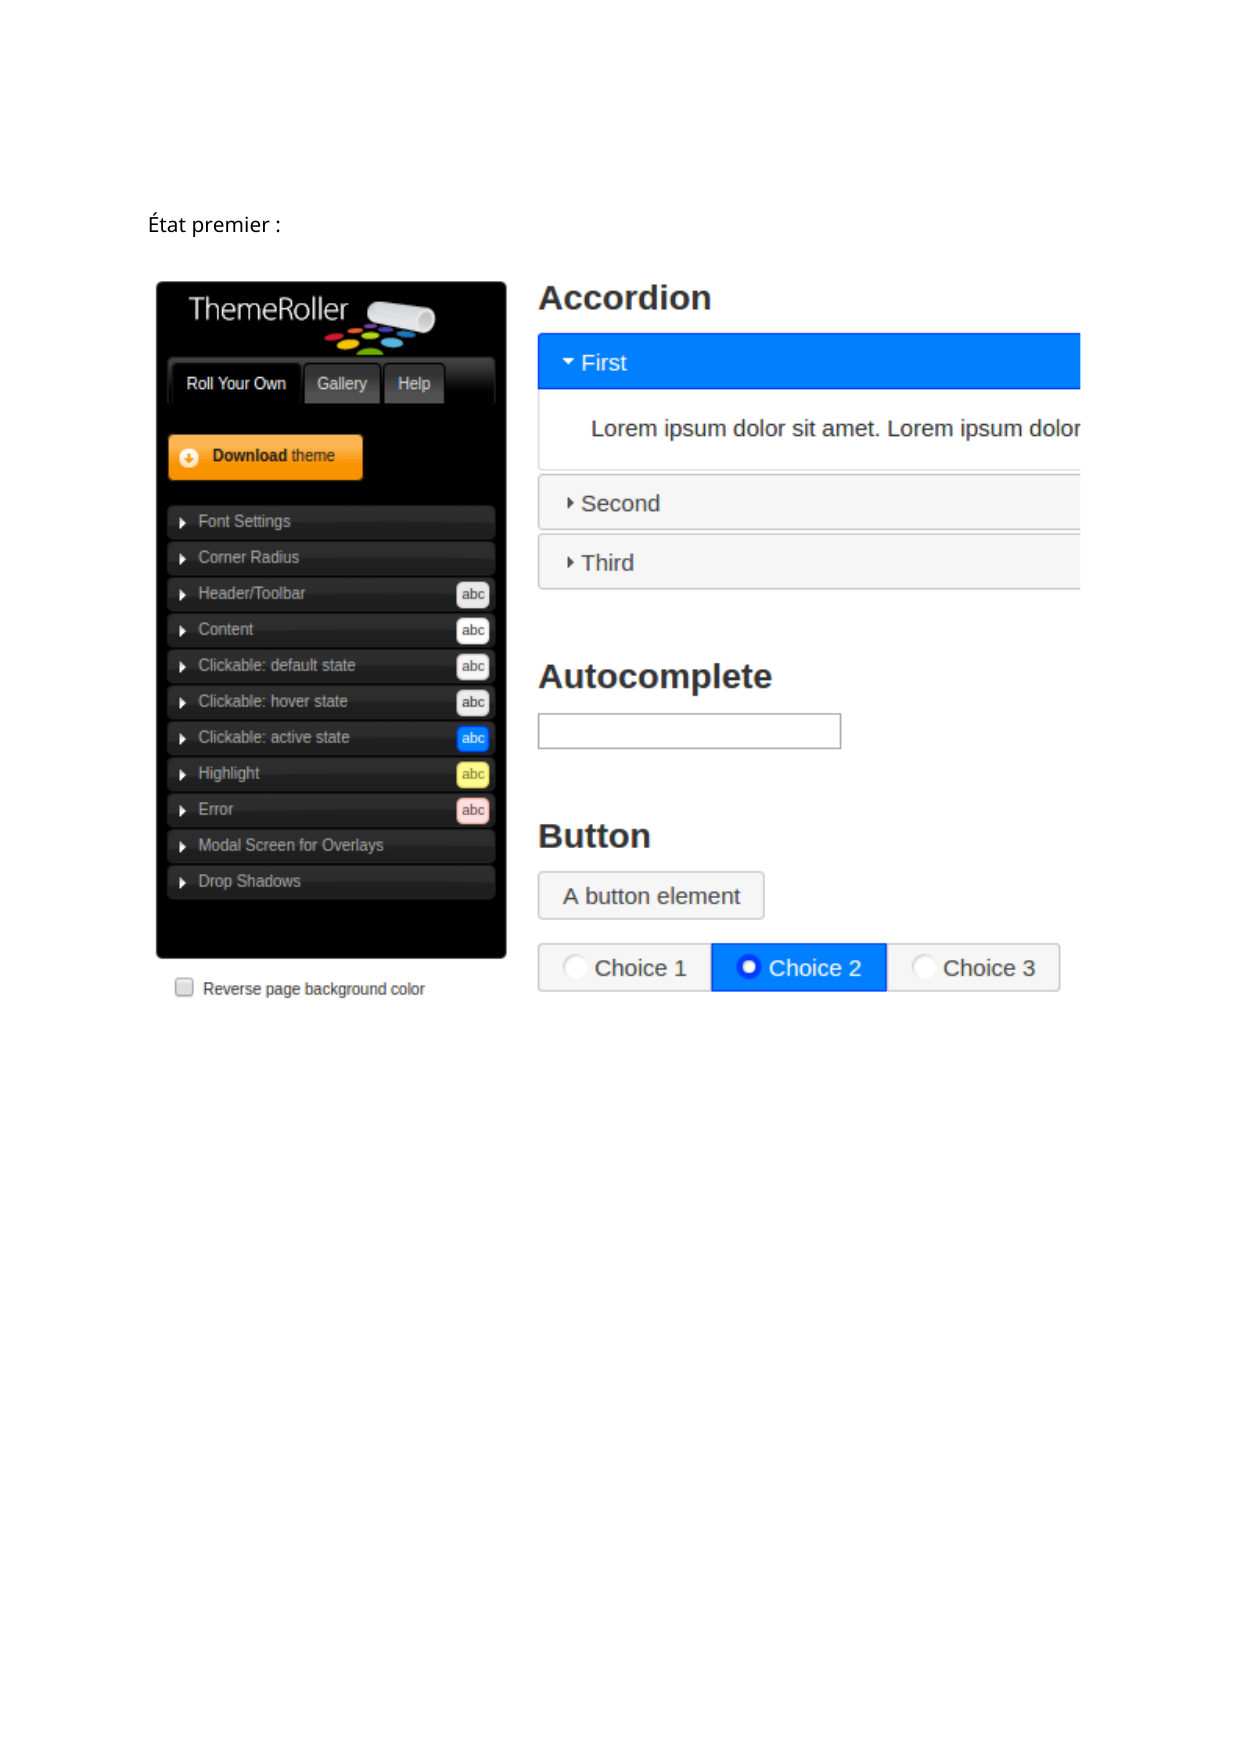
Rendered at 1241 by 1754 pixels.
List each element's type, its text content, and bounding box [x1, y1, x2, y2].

picture [147, 266, 1081, 1006]
text État premier : [148, 210, 1092, 238]
